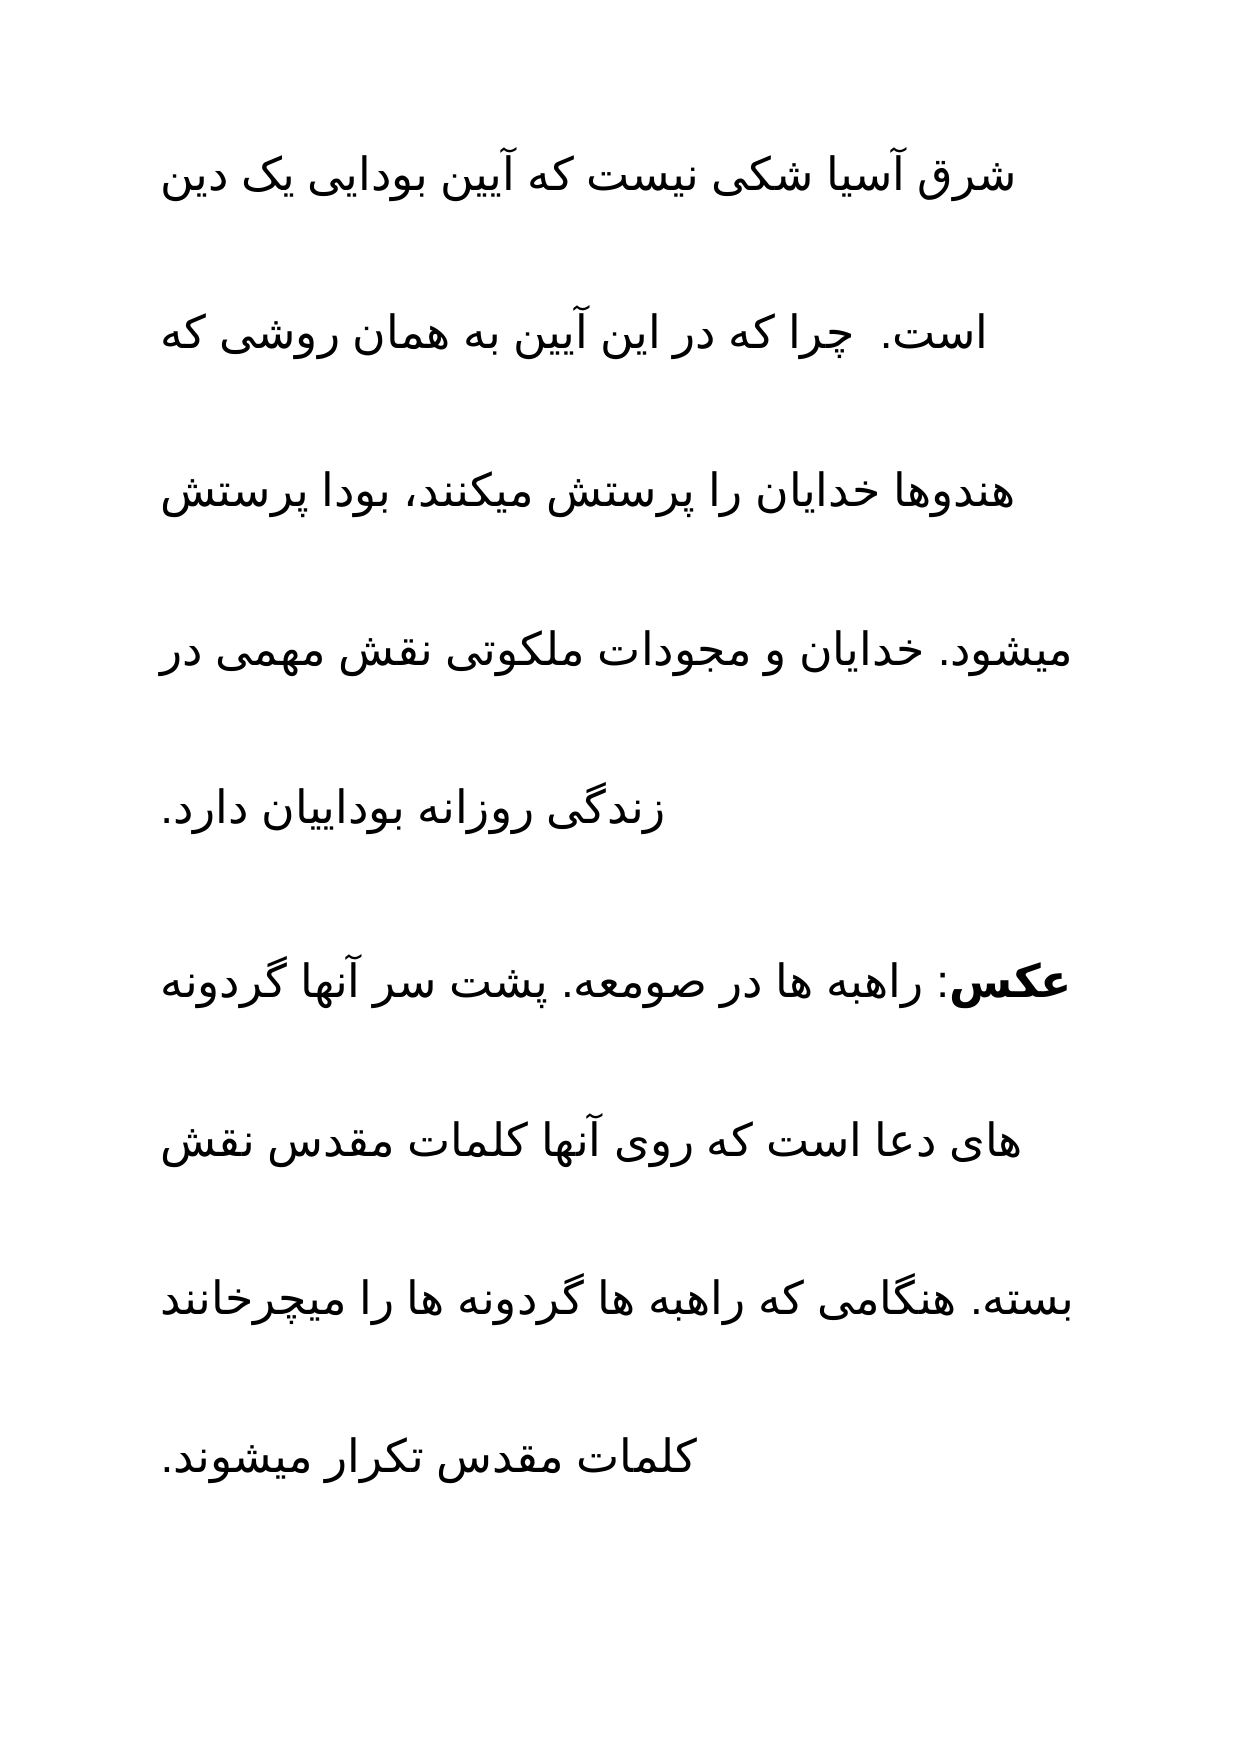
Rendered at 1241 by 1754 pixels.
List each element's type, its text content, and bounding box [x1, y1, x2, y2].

text شرق آسیا شکی نیست که آیین بودایی یک دین است. چرا که در این آیین به همان روشی که هندوها خدایان را پرستش میکنند، بودا پرستش میشود. خدایان و مجودات ملکوتی نقش مهمی در زندگی روزانه بوداییان دارد. [148, 148, 1093, 833]
text عکس: راهبه ها در صومعه. پشت سر آنها گردونه های دعا است که روی آنها کلمات مقدس نقش بسته. هنگامی که راهبه ها گردونه ها را میچرخانند کلمات مقدس تکرار میشوند. [148, 955, 1093, 1482]
